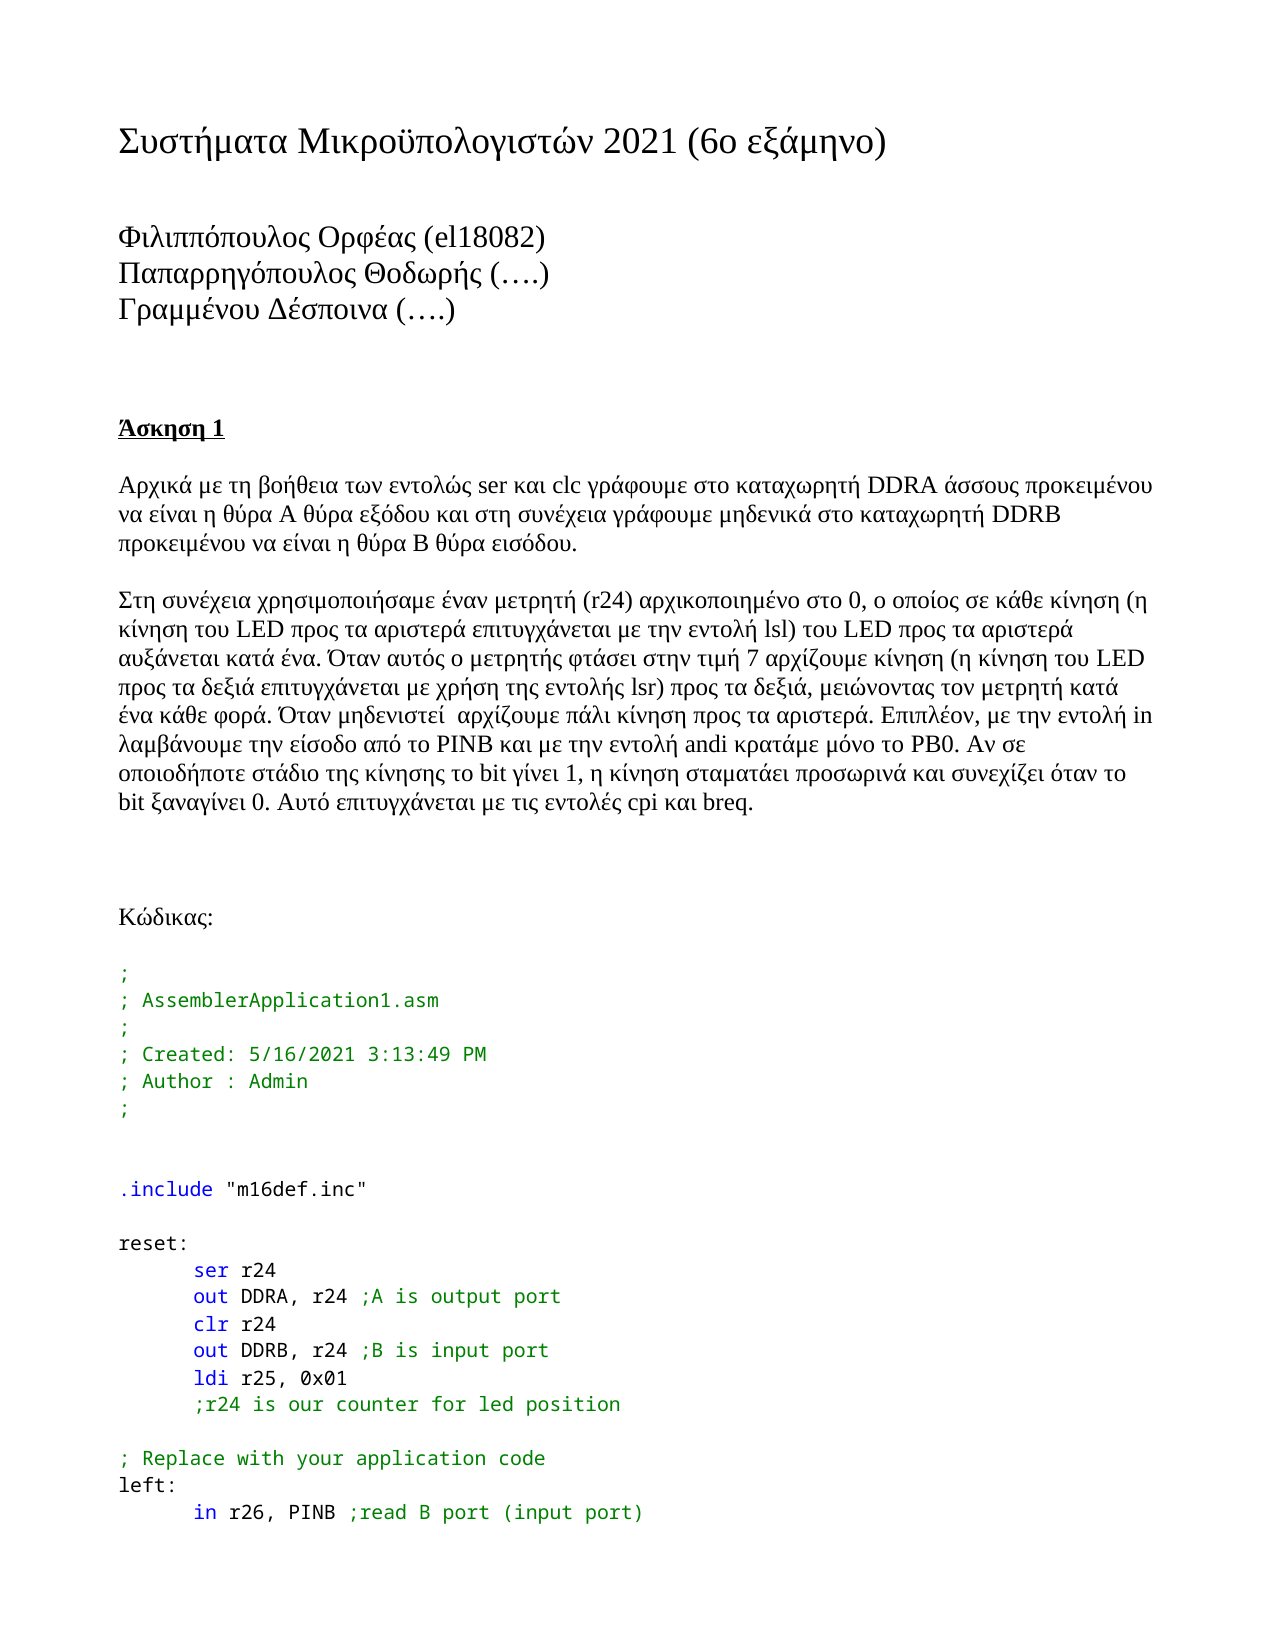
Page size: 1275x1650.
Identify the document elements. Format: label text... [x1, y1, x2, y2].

text ; Replace with your application code [118, 1445, 1157, 1472]
text Παπαρρηγόπουλος Θοδωρής (….) [118, 255, 1157, 291]
text ; [118, 959, 1157, 986]
text in r26, PINB ;read B port (input port) [118, 1499, 1157, 1526]
text out DDRA, r24 ;A is output port [118, 1283, 1157, 1310]
text left: [118, 1472, 1157, 1499]
text ldi r25, 0x01 [118, 1364, 1157, 1391]
text ;r24 is our counter for led position [118, 1391, 1157, 1418]
text Γραμμένου Δέσποινα (….) [118, 291, 1157, 327]
text ; [118, 1094, 1157, 1121]
text ; Author : Admin [118, 1067, 1157, 1094]
text ; Created: 5/16/2021 3:13:49 PM [118, 1040, 1157, 1067]
text Κώδικας: [118, 902, 1157, 930]
text reset: [118, 1229, 1157, 1256]
text ; AssemblerApplication1.asm [118, 986, 1157, 1013]
text Αρχικά με τη βοήθεια των εντολώς ser και clc γράφουμε στο καταχωρητή DDRA άσσους προκειμένου να είναι η θύρα Α θύρα εξόδου και στη συνέχεια γράφουμε μηδενικά στο καταχωρητή DDRB προκειμένου να είναι η θύρα Β θύρα εισόδου. [118, 470, 1157, 557]
text Συστήματα Μικροϋπολογιστών 2021 (6ο εξάμηνο) [118, 118, 1157, 161]
text Φιλιππόπουλος Ορφέας (el18082) [118, 219, 1157, 255]
text ser r24 [118, 1256, 1157, 1283]
text clr r24 [118, 1310, 1157, 1337]
text Στη συνέχεια χρησιμοποιήσαμε έναν μετρητή (r24) αρχικοποιημένο στο 0, ο οποίος σε κάθε κίνηση (η κίνηση του LED προς τα αριστερά επιτυγχάνεται με την εντολή lsl) του LED προς τα αριστερά αυξάνεται κατά ένα. Όταν αυτός ο μετρητής φτάσει στην τιμή 7 αρχίζουμε κίνηση (η κίνηση του LED προς τα δεξιά επιτυγχάνεται με χρήση της εντολής lsr) προς τα δεξιά, μειώνοντας τον μετρητή κατά ένα κάθε φορά. Όταν μηδενιστεί αρχίζουμε πάλι κίνηση προς τα αριστερά. Επιπλέον, με την εντολή in λαμβάνουμε την είσοδο από το PINΒ και με την εντολή andi κρατάμε μόνο το PB0. Αν σε οποιοδήποτε στάδιο της κίνησης το bit γίνει 1, η κίνηση σταματάει προσωρινά και συνεχίζει όταν το bit ξαναγίνει 0. Αυτό επιτυγχάνεται με τις εντολές cpi και breq. [118, 585, 1157, 815]
text out DDRB, r24 ;B is input port [118, 1337, 1157, 1364]
text Άσκηση 1 [118, 413, 1157, 442]
text .include "m16def.inc" [118, 1175, 1157, 1202]
text ; [118, 1013, 1157, 1040]
